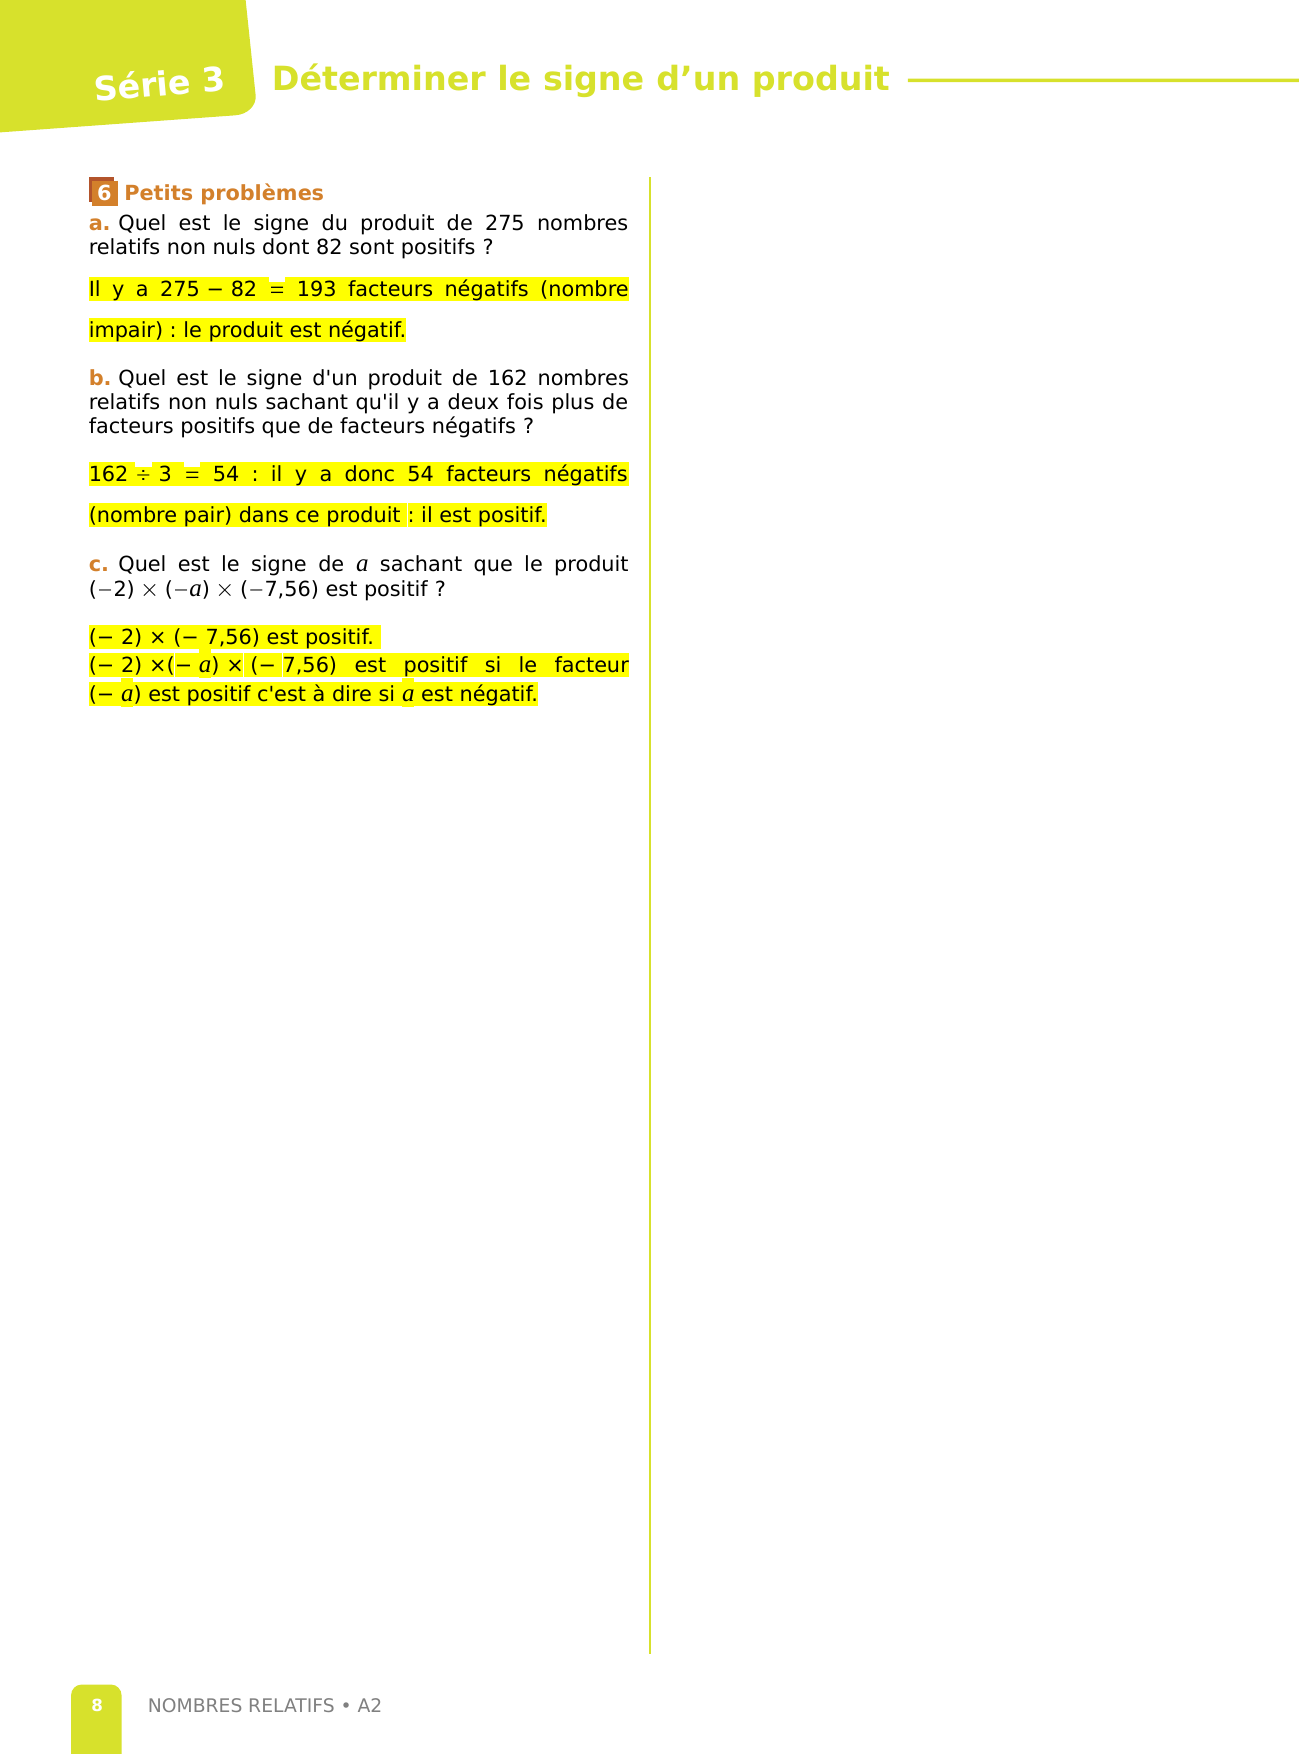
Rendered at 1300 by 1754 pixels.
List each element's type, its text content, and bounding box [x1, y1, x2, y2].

list 162 ÷ 3 = 54 : il y a donc 54 facteurs négatifs (nombre pair) dans ce produit : il est positif. [88, 445, 629, 527]
list (− 2) ×(− a) × (− 7,56) est positif si le facteur (− a) est positif c'est à dire si a est négatif. [88, 649, 629, 707]
subtitle Petits problèmes [114, 177, 629, 205]
list Quel est le signe du produit de 275 nombres relatifs non nuls dont 82 sont positifs ? [88, 211, 629, 260]
list Il y a 275 − 82 = 193 facteurs négatifs (nombre impair) : le produit est négatif. [88, 260, 629, 342]
list Quel est le signe d'un produit de 162 nombres relatifs non nuls sachant qu'il y a deux fois plus de facteurs positifs que de facteurs négatifs ? [88, 366, 629, 439]
list (− 2) × (− 7,56) est positif. [88, 608, 629, 649]
list Quel est le signe de a sachant que le produit (−2) × (−a) × (−7,56) est positif ? [88, 551, 629, 602]
